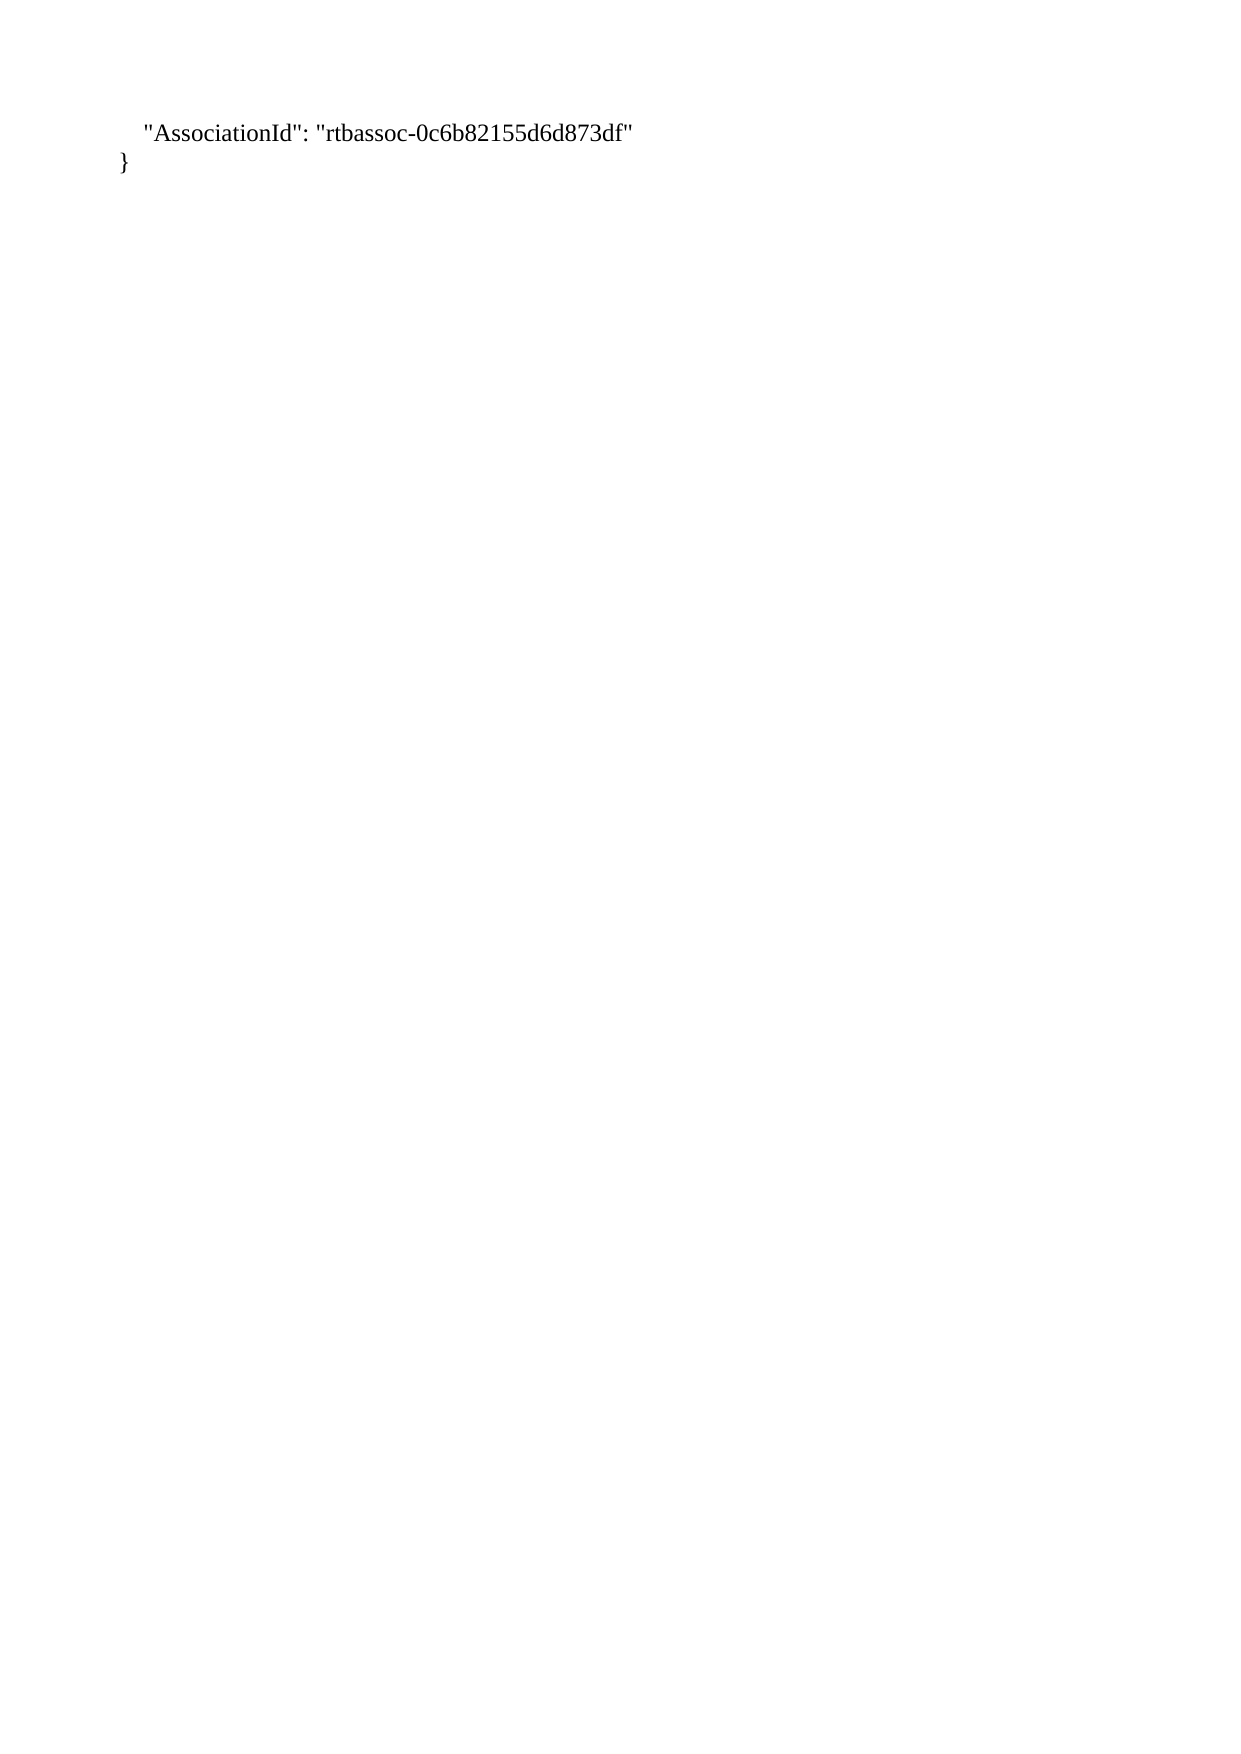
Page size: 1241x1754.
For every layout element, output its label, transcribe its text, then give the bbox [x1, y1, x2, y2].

text "AssociationId": "rtbassoc-0c6b82155d6d873df" [118, 118, 1122, 147]
text } [118, 147, 1122, 176]
